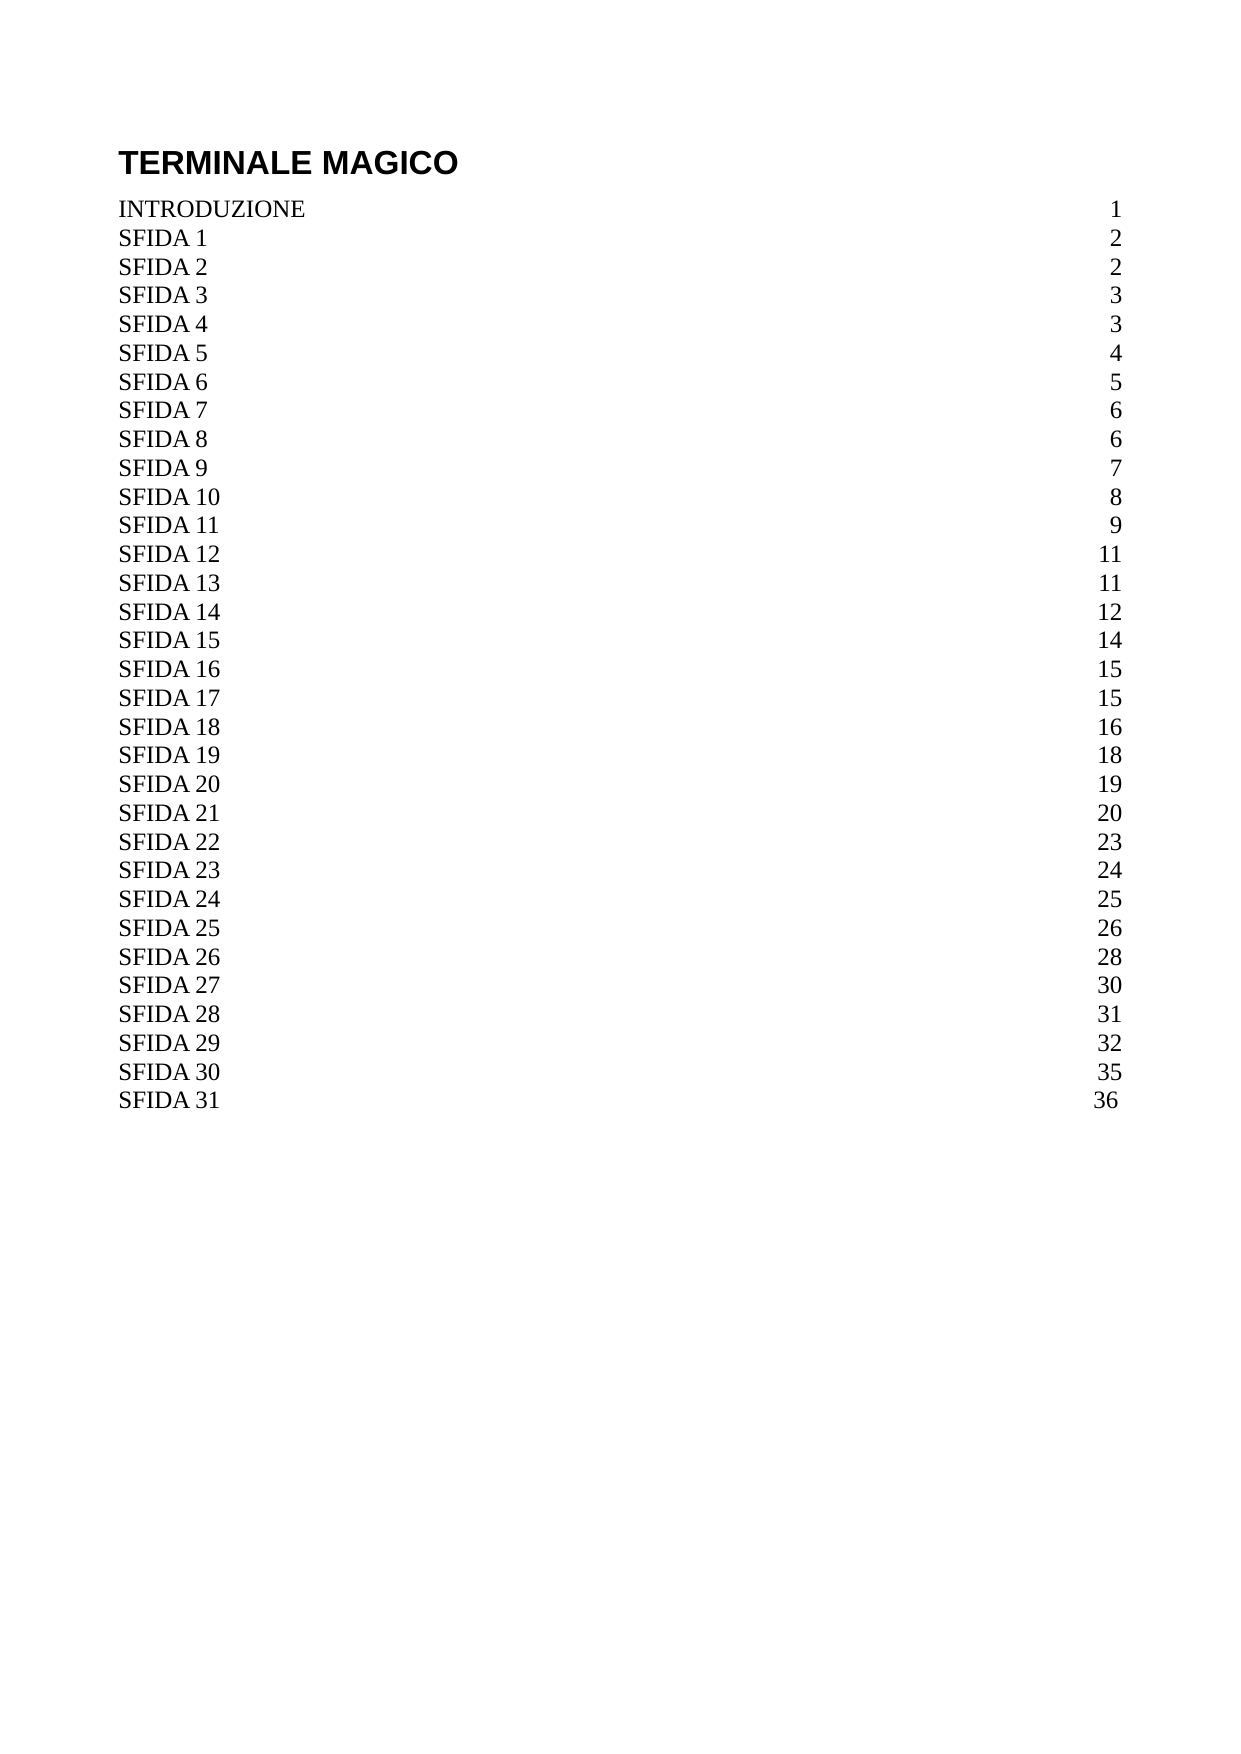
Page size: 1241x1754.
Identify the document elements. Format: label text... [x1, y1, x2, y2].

text SFIDA 9 7 [118, 453, 1122, 482]
text SFIDA 4 3 [118, 309, 1122, 338]
text SFIDA 27 30 [118, 970, 1122, 999]
text SFIDA 25 26 [118, 913, 1122, 942]
text SFIDA 29 32 [118, 1028, 1122, 1057]
text SFIDA 11 9 [118, 510, 1122, 539]
text TERMINALE MAGICO [118, 143, 1122, 182]
text SFIDA 14 12 [118, 597, 1122, 625]
text SFIDA 30 35 [118, 1057, 1122, 1085]
text SFIDA 17 15 [118, 683, 1122, 712]
text SFIDA 19 18 [118, 740, 1122, 769]
text SFIDA 5 4 [118, 338, 1122, 367]
text SFIDA 31 36 [118, 1085, 1122, 1114]
text SFIDA 21 20 [118, 798, 1122, 827]
text SFIDA 3 3 [118, 280, 1122, 309]
text SFIDA 13 11 [118, 568, 1122, 597]
text SFIDA 7 6 [118, 395, 1122, 424]
text SFIDA 22 23 [118, 827, 1122, 855]
text SFIDA 28 31 [118, 999, 1122, 1028]
text SFIDA 10 8 [118, 482, 1122, 510]
text SFIDA 20 19 [118, 769, 1122, 798]
text SFIDA 1 2 [118, 223, 1122, 252]
text INTRODUZIONE 1 [118, 194, 1122, 223]
text SFIDA 16 15 [118, 654, 1122, 683]
text SFIDA 8 6 [118, 424, 1122, 453]
text SFIDA 12 11 [118, 539, 1122, 568]
text SFIDA 24 25 [118, 884, 1122, 913]
text SFIDA 6 5 [118, 367, 1122, 395]
text SFIDA 18 16 [118, 712, 1122, 740]
text SFIDA 2 2 [118, 252, 1122, 280]
text SFIDA 26 28 [118, 942, 1122, 970]
text SFIDA 23 24 [118, 855, 1122, 884]
text SFIDA 15 14 [118, 625, 1122, 654]
